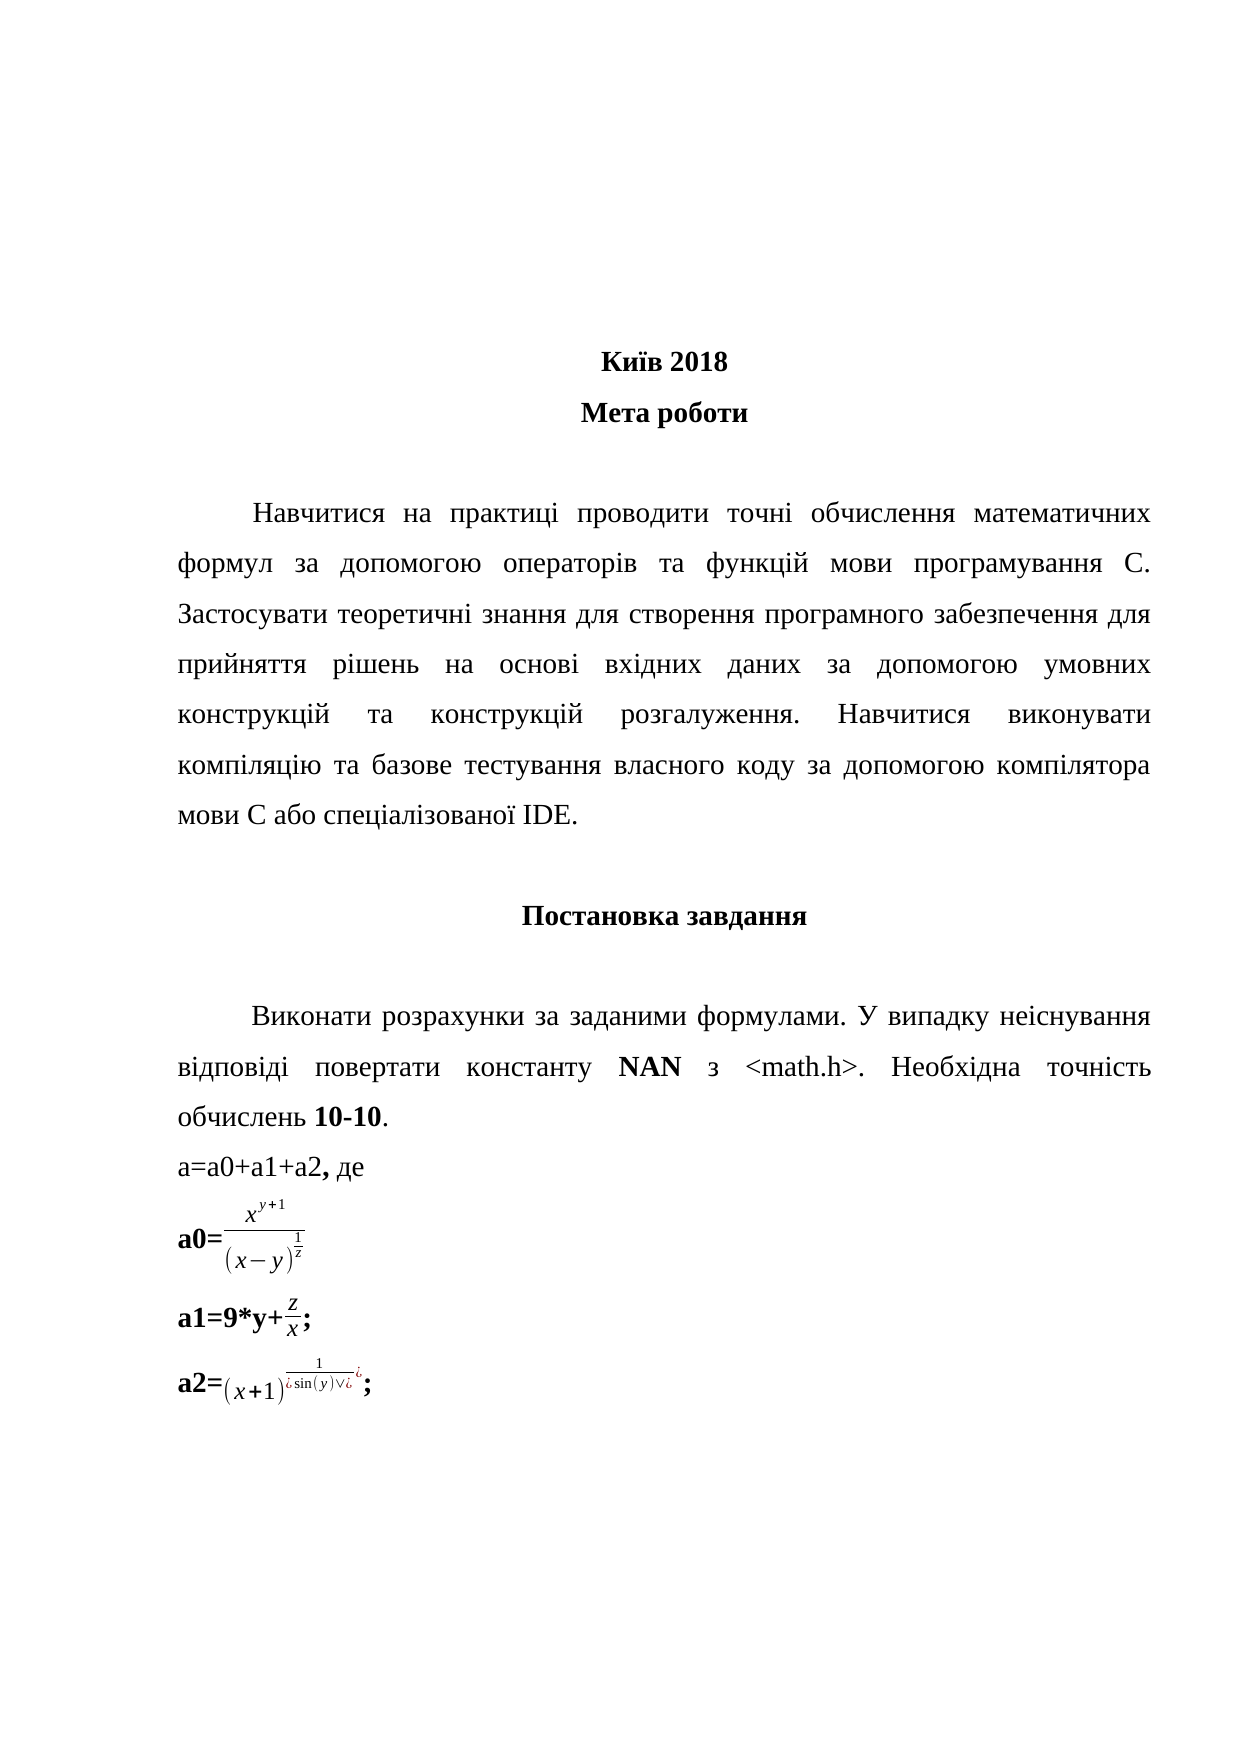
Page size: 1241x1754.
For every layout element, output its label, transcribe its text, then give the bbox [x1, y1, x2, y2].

text a1=9*y+; [177, 1292, 1152, 1342]
text Мета роботи [177, 395, 1152, 428]
text Київ 2018 [177, 344, 1152, 378]
text a2=; [177, 1358, 1152, 1407]
text Постановка завдання [177, 898, 1152, 931]
text Виконати розрахунки за заданими формулами. У випадку неіснування відповіді повертати константу NAN з <math.h>. Необхідна точність обчислень 10-10. [177, 998, 1152, 1133]
text a=a0+a1+a2, де [177, 1149, 1152, 1183]
text Навчитися на практиці проводити точні обчислення математичних формул за допомогою операторів та функцій мови програмування С. Застосувати теоретичні знання для створення програмного забезпечення для прийняття рішень на основі вхідних даних за допомогою умовних конструкцій та конструкцій розгалуження. Навчитися виконувати компіляцію та базове тестування власного коду за допомогою компілятора мови С або спеціалізованої IDE. [177, 495, 1152, 831]
text a0= [177, 1200, 1152, 1276]
